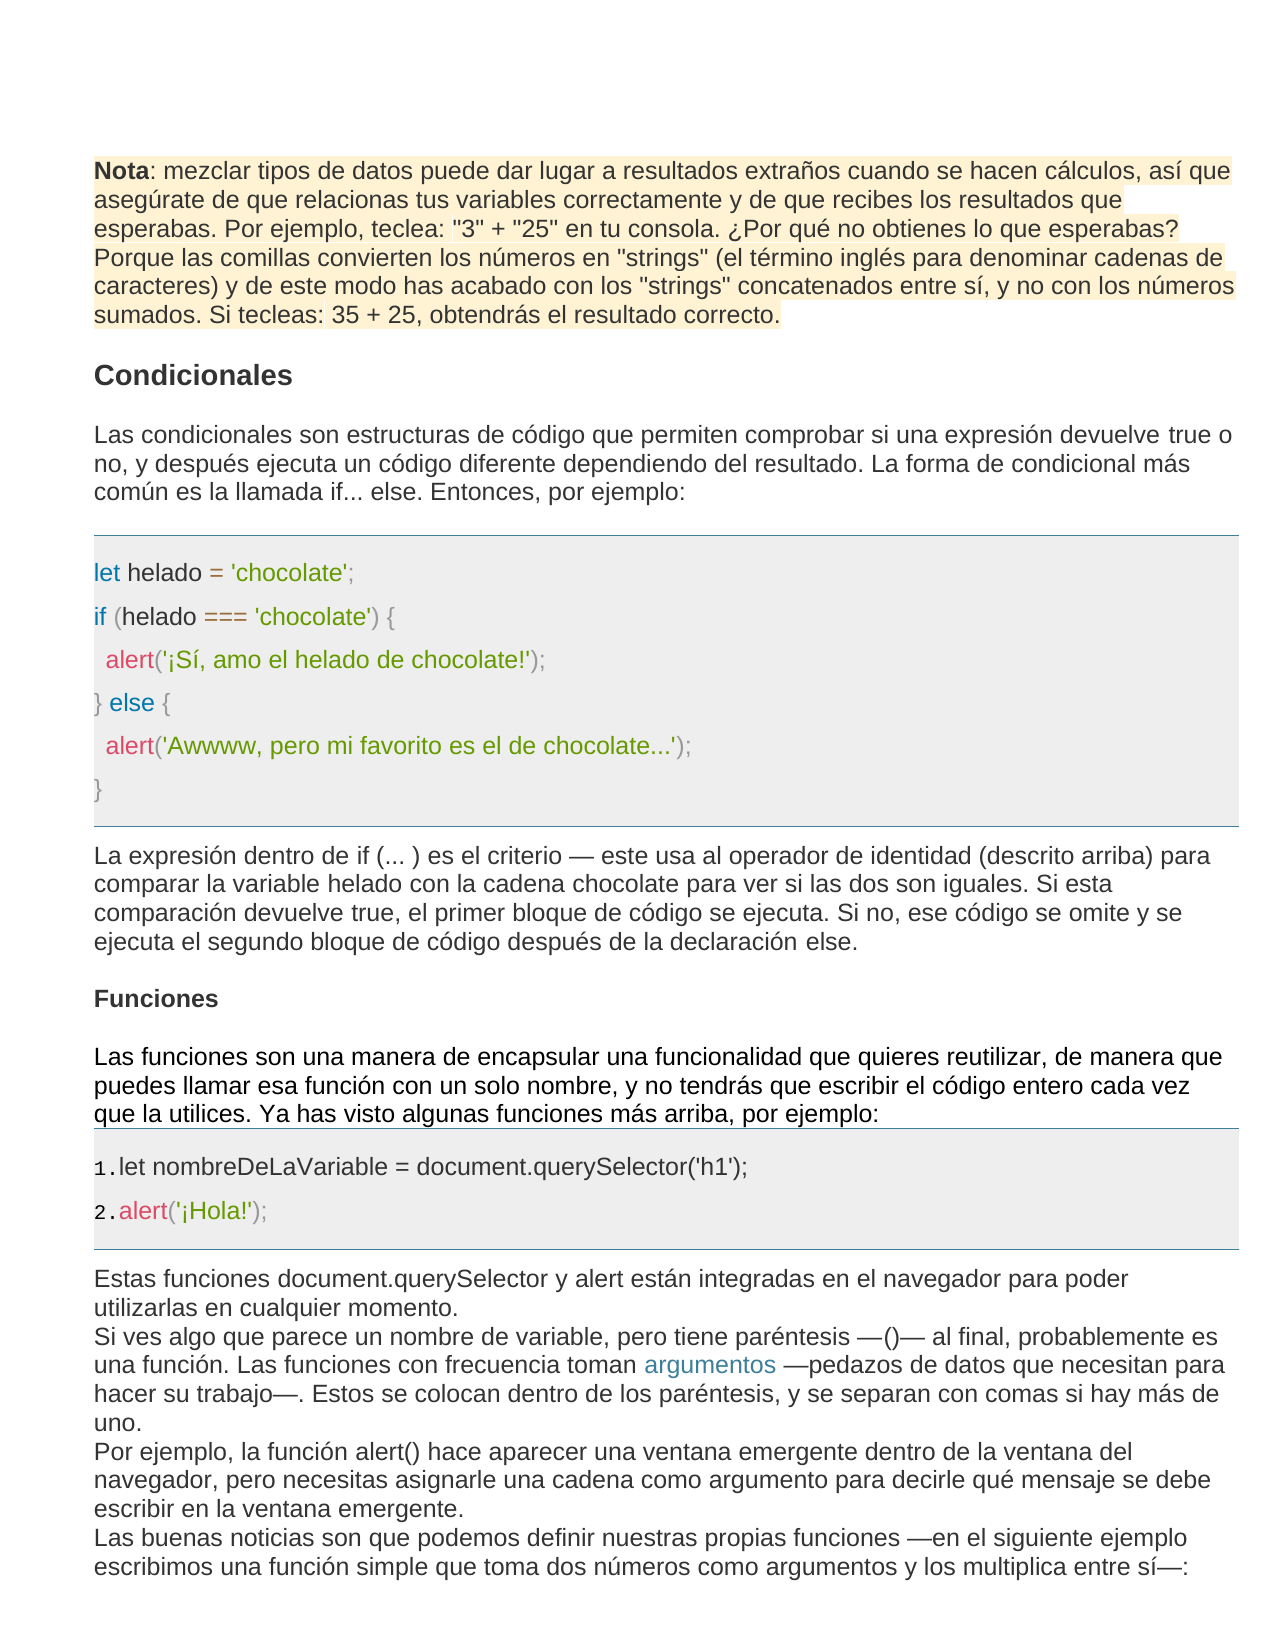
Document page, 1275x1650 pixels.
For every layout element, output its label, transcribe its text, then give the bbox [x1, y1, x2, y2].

text Por ejemplo, la función alert() hace aparecer una ventana emergente dentro de la ventana del navegador, pero necesitas asignarle una cadena como argumento para decirle qué mensaje se debe escribir en la ventana emergente. [94, 1437, 1239, 1523]
text if (helado === 'chocolate') { [94, 578, 1239, 621]
text alert('¡Sí, amo el helado de chocolate!'); [94, 621, 1239, 664]
text Las funciones son una manera de encapsular una funcionalidad que quieres reutilizar, de manera que puedes llamar esa función con un solo nombre, y no tendrás que escribir el código entero cada vez que la utilices. Ya has visto algunas funciones más arriba, por ejemplo: [94, 1042, 1239, 1128]
text let helado = 'chocolate'; [94, 536, 1239, 578]
text Condicionales [94, 357, 1239, 391]
text Las buenas noticias son que podemos definir nuestras propias funciones —en el siguiente ejemplo escribimos una función simple que toma dos números como argumentos y los multiplica entre sí—: [94, 1523, 1239, 1580]
text } else { [94, 664, 1239, 707]
text alert('Awwww, pero mi favorito es el de chocolate...'); [94, 707, 1239, 750]
text Si ves algo que parece un nombre de variable, pero tiene paréntesis —()— al final, probablemente es una función. Las funciones con frecuencia toman argumentos —pedazos de datos que necesitan para hacer su trabajo—. Estos se colocan dentro de los paréntesis, y se separan con comas si hay más de uno. [94, 1322, 1239, 1437]
text Estas funciones document.querySelector y alert están integradas en el navegador para poder utilizarlas en cualquier momento. [94, 1264, 1239, 1322]
text Nota: mezclar tipos de datos puede dar lugar a resultados extraños cuando se hacen cálculos, así que asegúrate de que relacionas tus variables correctamente y de que recibes los resultados que esperabas. Por ejemplo, teclea: "3" + "25" en tu consola. ¿Por qué no obtienes lo que esperabas? Porque las comillas convierten los números en "strings" (el término inglés para denominar cadenas de caracteres) y de este modo has acabado con los "strings" concatenados entre sí, y no con los números sumados. Si tecleas: 35 + 25, obtendrás el resultado correcto. [94, 156, 1239, 329]
text Funciones [94, 984, 1239, 1013]
list let nombreDeLaVariable = document.querySelector('h1'); [94, 1129, 1239, 1173]
list alert('¡Hola!'); [94, 1173, 1239, 1249]
text La expresión dentro de if (... ) es el criterio — este usa al operador de identidad (descrito arriba) para comparar la variable helado con la cadena chocolate para ver si las dos son iguales. Si esta comparación devuelve true, el primer bloque de código se ejecuta. Si no, ese código se omite y se ejecuta el segundo bloque de código después de la declaración else. [94, 841, 1239, 956]
text Las condicionales son estructuras de código que permiten comprobar si una expresión devuelve true o no, y después ejecuta un código diferente dependiendo del resultado. La forma de condicional más común es la llamada if... else. Entonces, por ejemplo: [94, 420, 1239, 506]
text } [94, 750, 1239, 826]
